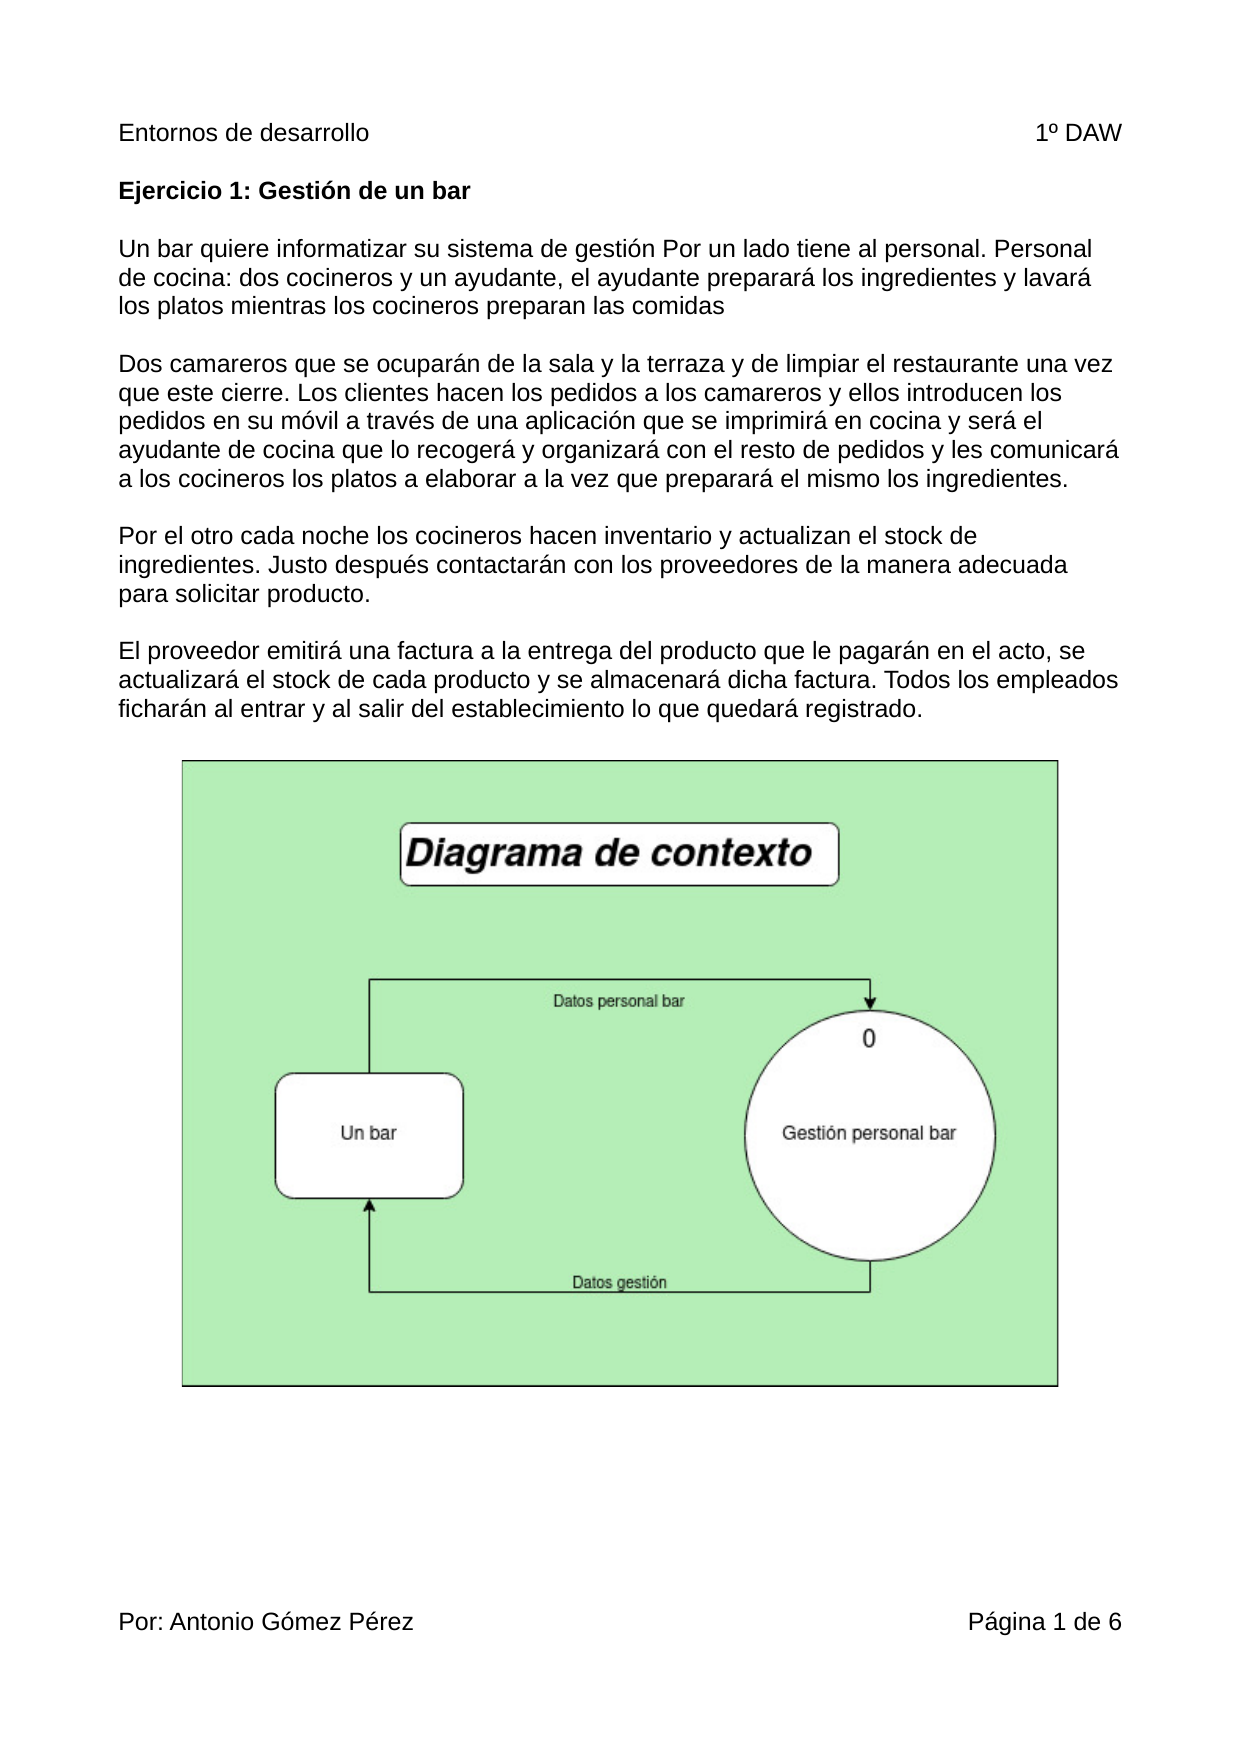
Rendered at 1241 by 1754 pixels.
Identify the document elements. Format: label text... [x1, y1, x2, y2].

text El proveedor emitirá una factura a la entrega del producto que le pagarán en el acto, se actualizará el stock de cada producto y se almacenará dicha factura. Todos los empleados ficharán al entrar y al salir del establecimiento lo que quedará registrado. [118, 636, 1122, 723]
text Dos camareros que se ocuparán de la sala y la terraza y de limpiar el restaurante una vez que este cierre. Los clientes hacen los pedidos a los camareros y ellos introducen los pedidos en su móvil a través de una aplicación que se imprimirá en cocina y será el ayudante de cocina que lo recogerá y organizará con el resto de pedidos y les comunicará a los cocineros los platos a elaborar a la vez que preparará el mismo los ingredientes. [118, 349, 1122, 493]
text Un bar quiere informatizar su sistema de gestión Por un lado tiene al personal. Personal de cocina: dos cocineros y un ayudante, el ayudante preparará los ingredientes y lavará los platos mientras los cocineros preparan las comidas [118, 234, 1122, 320]
text Ejercicio 1: Gestión de un bar [118, 176, 1122, 205]
picture [181, 760, 1059, 1387]
text Por el otro cada noche los cocineros hacen inventario y actualizan el stock de ingredientes. Justo después contactarán con los proveedores de la manera adecuada para solicitar producto. [118, 521, 1122, 608]
